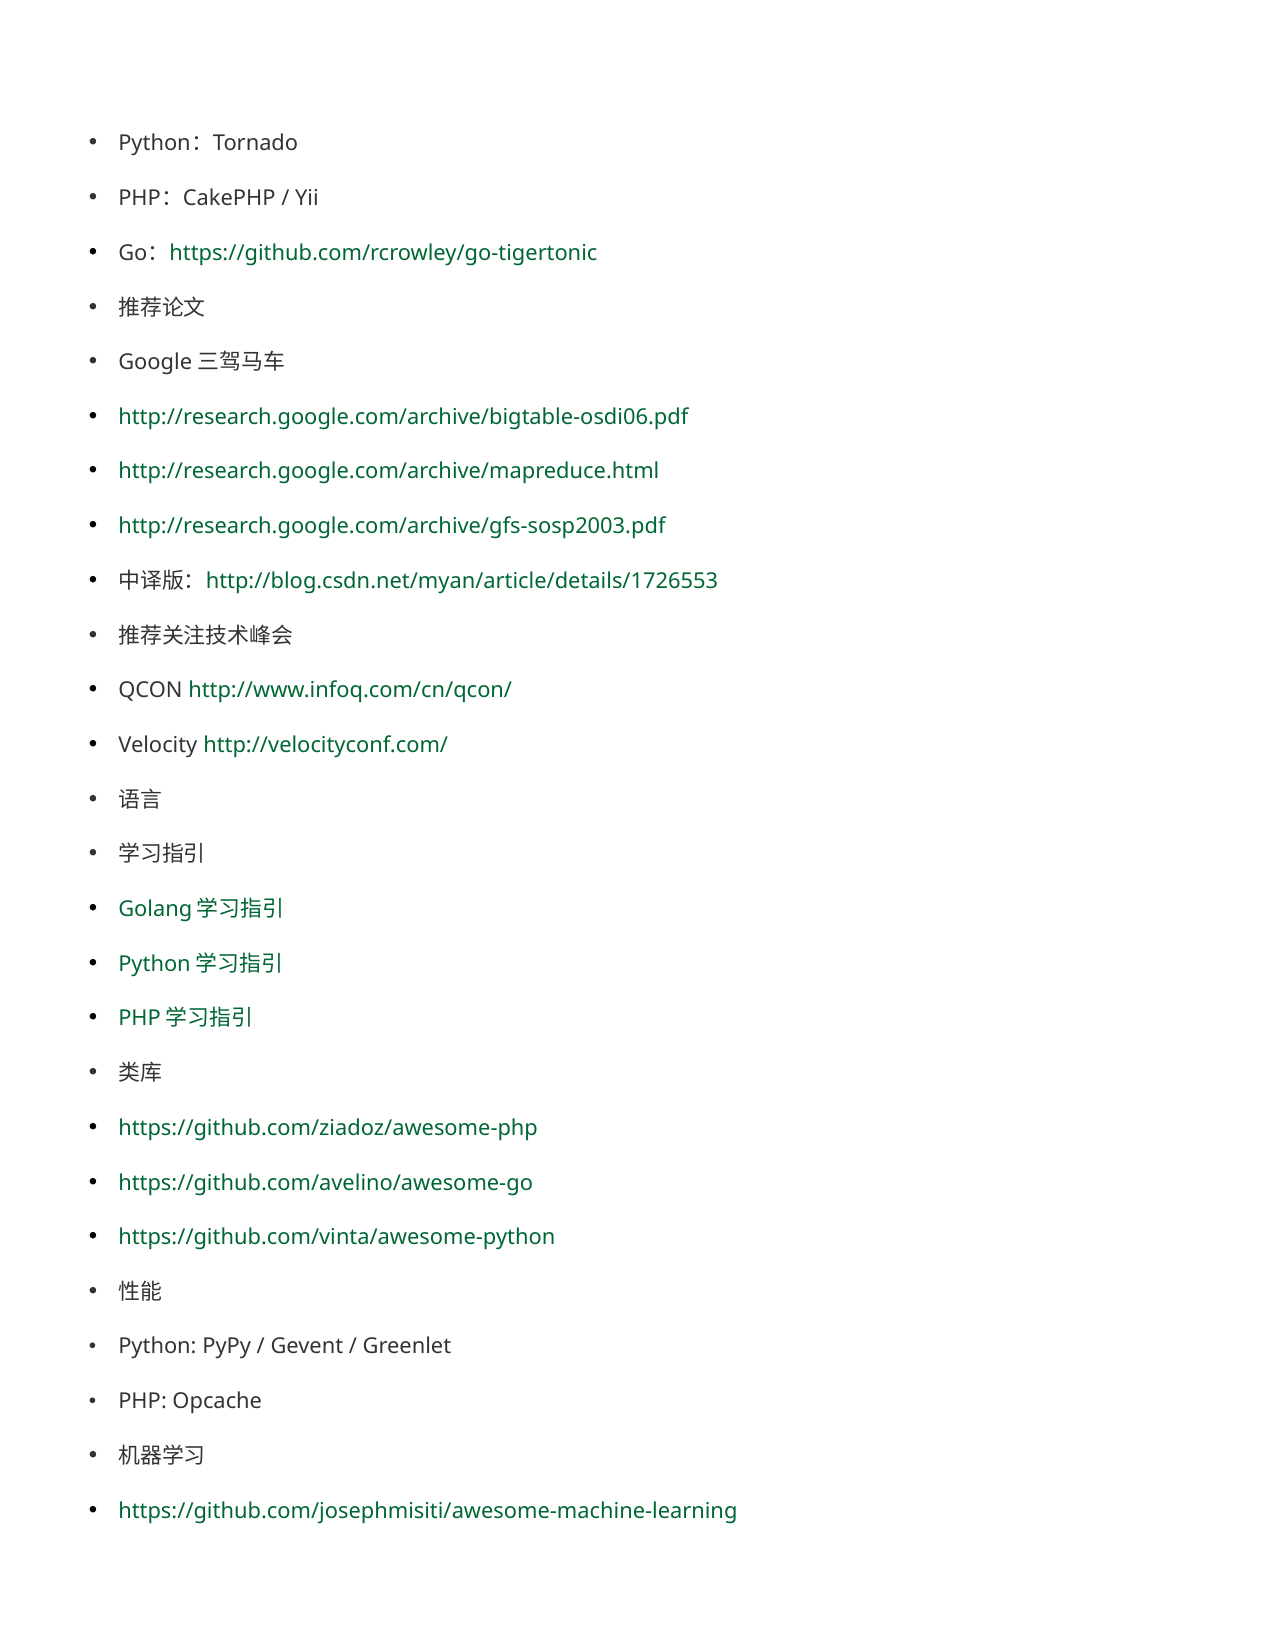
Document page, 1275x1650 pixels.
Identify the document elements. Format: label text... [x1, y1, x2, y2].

list http://research.google.com/archive/mapreduce.html [118, 446, 1157, 485]
list http://research.google.com/archive/bigtable-osdi06.pdf [118, 392, 1157, 431]
list https://github.com/vinta/awesome-python [118, 1212, 1157, 1251]
list Golang学习指引 [118, 884, 1157, 923]
list 学习指引 [118, 829, 1157, 868]
list 类库 [118, 1048, 1157, 1087]
list Python: PyPy / Gevent / Greenlet [118, 1321, 1157, 1360]
list 中译版：http://blog.csdn.net/myan/article/details/1726553 [118, 556, 1157, 595]
list PHP: Opcache [118, 1376, 1157, 1415]
list Python：Tornado [118, 118, 1157, 157]
list 性能 [118, 1267, 1157, 1306]
list Python学习指引 [118, 938, 1157, 977]
list Go：https://github.com/rcrowley/go-tigertonic [118, 227, 1157, 267]
list 推荐关注技术峰会 [118, 610, 1157, 649]
list 机器学习 [118, 1431, 1157, 1470]
list Velocity http://velocityconf.com/ [118, 720, 1157, 759]
list https://github.com/ziadoz/awesome-php [118, 1102, 1157, 1142]
list https://github.com/avelino/awesome-go [118, 1157, 1157, 1196]
list QCON http://www.infoq.com/cn/qcon/ [118, 665, 1157, 704]
list Google 三驾马车 [118, 337, 1157, 376]
list 推荐论文 [118, 282, 1157, 321]
list PHP学习指引 [118, 993, 1157, 1032]
list 语言 [118, 774, 1157, 813]
list PHP：CakePHP / Yii [118, 173, 1157, 212]
list http://research.google.com/archive/gfs-sosp2003.pdf [118, 501, 1157, 540]
list https://github.com/josephmisiti/awesome-machine-learning [118, 1485, 1157, 1524]
